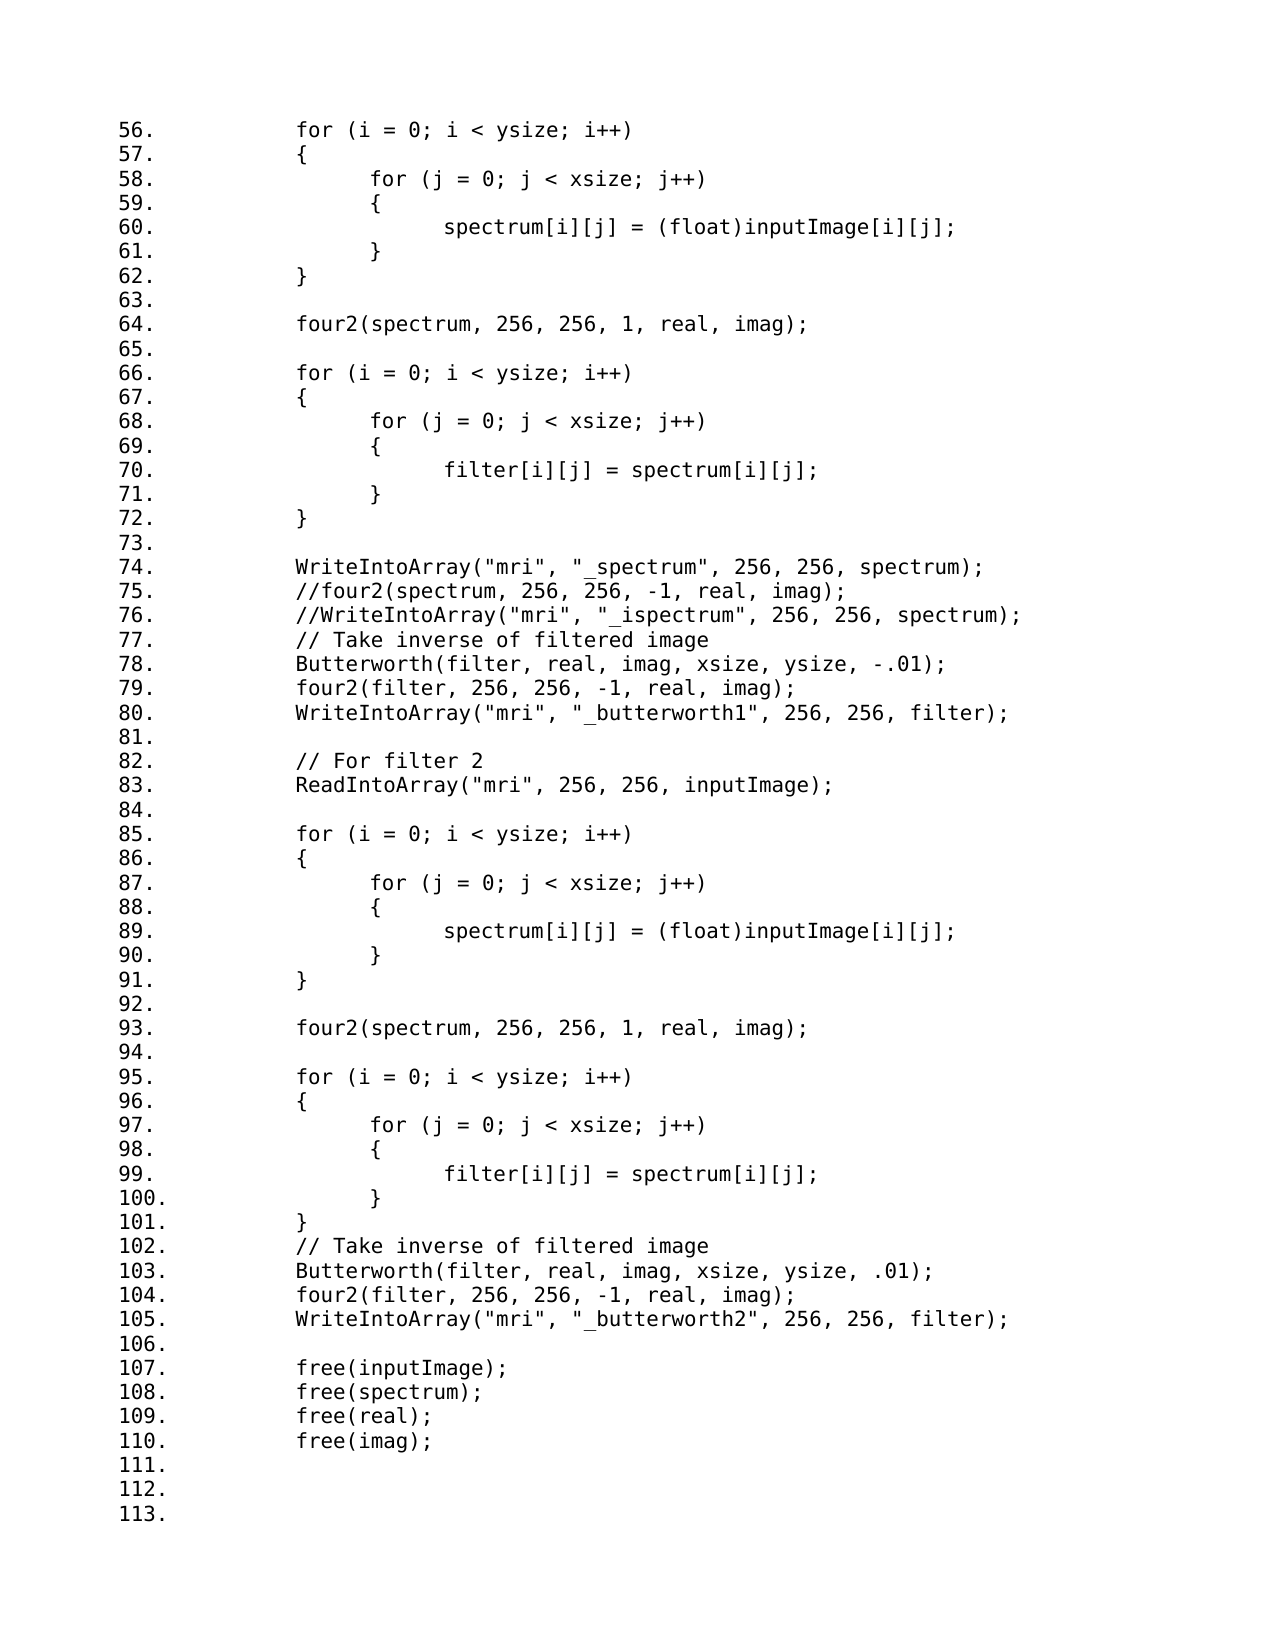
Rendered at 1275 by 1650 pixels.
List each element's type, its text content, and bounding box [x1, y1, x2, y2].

list for (i = 0; i < ysize; i++) [118, 361, 1157, 385]
list for (j = 0; j < xsize; j++) [118, 1113, 1157, 1137]
list WriteIntoArray("mri", "_butterworth2", 256, 256, filter); [118, 1307, 1157, 1332]
list { [118, 385, 1157, 409]
list free(real); [118, 1404, 1157, 1429]
list for (j = 0; j < xsize; j++) [118, 409, 1157, 434]
list Butterworth(filter, real, imag, xsize, ysize, -.01); [118, 652, 1157, 676]
list } [118, 264, 1157, 288]
list WriteIntoArray("mri", "_butterworth1", 256, 256, filter); [118, 701, 1157, 725]
list free(imag); [118, 1429, 1157, 1453]
list WriteIntoArray("mri", "_spectrum", 256, 256, spectrum); [118, 555, 1157, 579]
list //WriteIntoArray("mri", "_ispectrum", 256, 256, spectrum); [118, 603, 1157, 628]
list { [118, 434, 1157, 458]
list //four2(spectrum, 256, 256, -1, real, imag); [118, 579, 1157, 603]
list for (i = 0; i < ysize; i++) [118, 118, 1157, 142]
list for (i = 0; i < ysize; i++) [118, 1065, 1157, 1089]
list free(inputImage); [118, 1356, 1157, 1380]
list // Take inverse of filtered image [118, 628, 1157, 652]
list // For filter 2 [118, 749, 1157, 773]
list { [118, 1089, 1157, 1113]
list Butterworth(filter, real, imag, xsize, ysize, .01); [118, 1259, 1157, 1283]
list } [118, 239, 1157, 264]
list filter[i][j] = spectrum[i][j]; [118, 458, 1157, 482]
list filter[i][j] = spectrum[i][j]; [118, 1162, 1157, 1186]
list } [118, 1186, 1157, 1210]
list } [118, 968, 1157, 992]
list four2(spectrum, 256, 256, 1, real, imag); [118, 1016, 1157, 1040]
list // Take inverse of filtered image [118, 1234, 1157, 1259]
list spectrum[i][j] = (float)inputImage[i][j]; [118, 919, 1157, 943]
list } [118, 482, 1157, 506]
list free(spectrum); [118, 1380, 1157, 1404]
list { [118, 1137, 1157, 1162]
list four2(filter, 256, 256, -1, real, imag); [118, 676, 1157, 701]
list { [118, 142, 1157, 167]
list for (j = 0; j < xsize; j++) [118, 167, 1157, 191]
list { [118, 895, 1157, 919]
list } [118, 506, 1157, 531]
list for (i = 0; i < ysize; i++) [118, 822, 1157, 846]
list four2(filter, 256, 256, -1, real, imag); [118, 1283, 1157, 1307]
list spectrum[i][j] = (float)inputImage[i][j]; [118, 215, 1157, 239]
list for (j = 0; j < xsize; j++) [118, 871, 1157, 895]
list four2(spectrum, 256, 256, 1, real, imag); [118, 312, 1157, 337]
list { [118, 191, 1157, 215]
list } [118, 943, 1157, 968]
list } [118, 1210, 1157, 1234]
list { [118, 846, 1157, 871]
list ReadIntoArray("mri", 256, 256, inputImage); [118, 773, 1157, 798]
